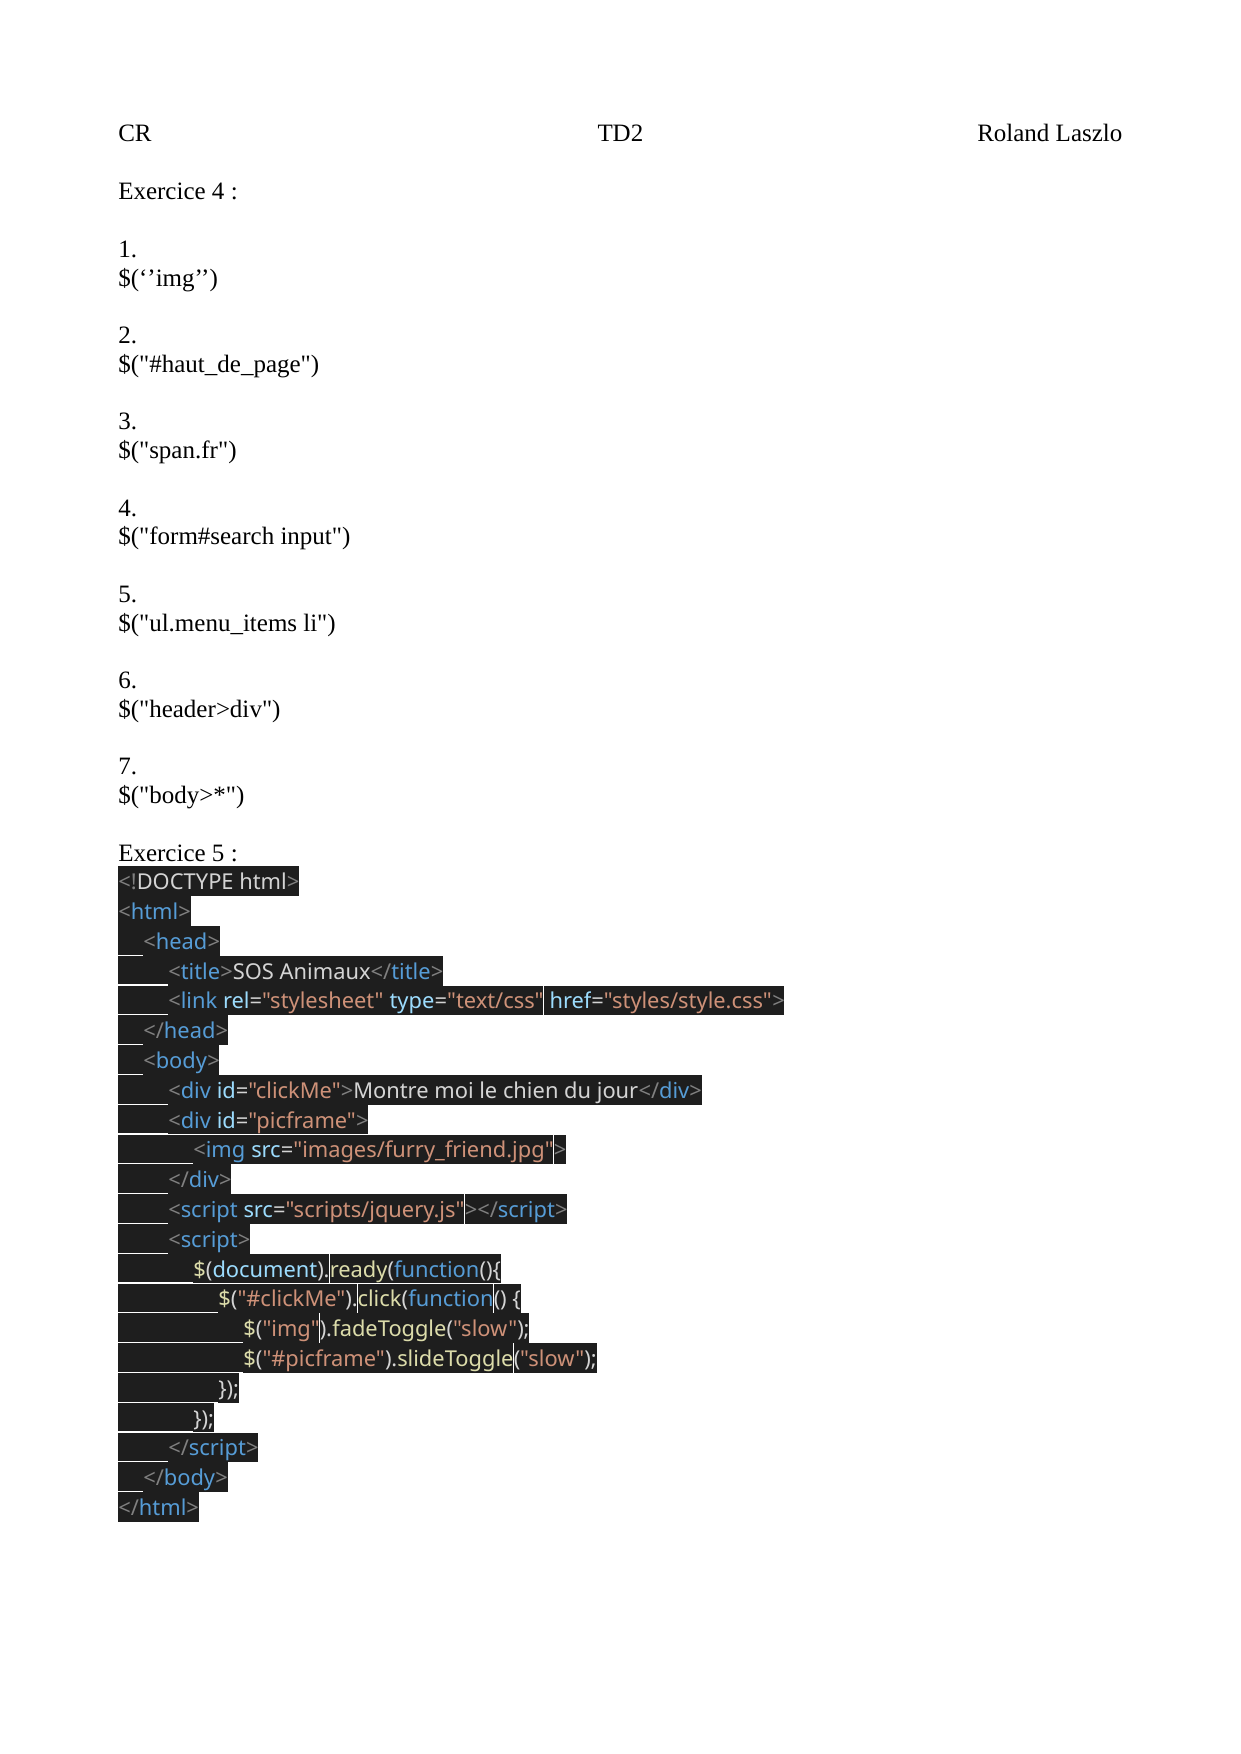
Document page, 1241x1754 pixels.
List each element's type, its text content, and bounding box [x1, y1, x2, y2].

text $("form#search input") [118, 521, 1122, 550]
text <body> [118, 1045, 1122, 1075]
text </div> [118, 1164, 1122, 1194]
text </html> [118, 1492, 1122, 1522]
text <head> [118, 926, 1122, 956]
text 3. [118, 406, 1122, 435]
text $("img").fadeToggle("slow"); [118, 1313, 1122, 1343]
text $("#haut_de_page") [118, 349, 1122, 378]
text }); [118, 1403, 1122, 1432]
text $("#picframe").slideToggle("slow"); [118, 1343, 1122, 1373]
text Exercice 5 : [118, 838, 1122, 866]
text <script> [118, 1224, 1122, 1254]
text </head> [118, 1015, 1122, 1045]
text $(document).ready(function(){ [118, 1254, 1122, 1283]
text 4. [118, 493, 1122, 521]
text $("span.fr") [118, 435, 1122, 464]
text $(‘’img’’) [118, 263, 1122, 291]
text <!DOCTYPE html> [118, 866, 1122, 896]
text 5. [118, 579, 1122, 608]
text <img src="images/furry_friend.jpg"> [118, 1134, 1122, 1164]
text 1. [118, 234, 1122, 263]
text $("#clickMe").click(function() { [118, 1283, 1122, 1313]
text <title>SOS Animaux</title> [118, 956, 1122, 986]
text $("header>div") [118, 694, 1122, 723]
text <script src="scripts/jquery.js"></script> [118, 1194, 1122, 1224]
text <div id="picframe"> [118, 1105, 1122, 1134]
text Exercice 4 : [118, 176, 1122, 205]
text 7. [118, 751, 1122, 780]
text <link rel="stylesheet" type="text/css" href="styles/style.css"> [118, 986, 1122, 1015]
text <html> [118, 896, 1122, 926]
text <div id="clickMe">Montre moi le chien du jour</div> [118, 1075, 1122, 1105]
text 6. [118, 665, 1122, 694]
text $("body>*") [118, 780, 1122, 809]
text </script> [118, 1432, 1122, 1462]
text $("ul.menu_items li") [118, 608, 1122, 636]
text 2. [118, 320, 1122, 349]
text }); [118, 1373, 1122, 1403]
text </body> [118, 1462, 1122, 1492]
